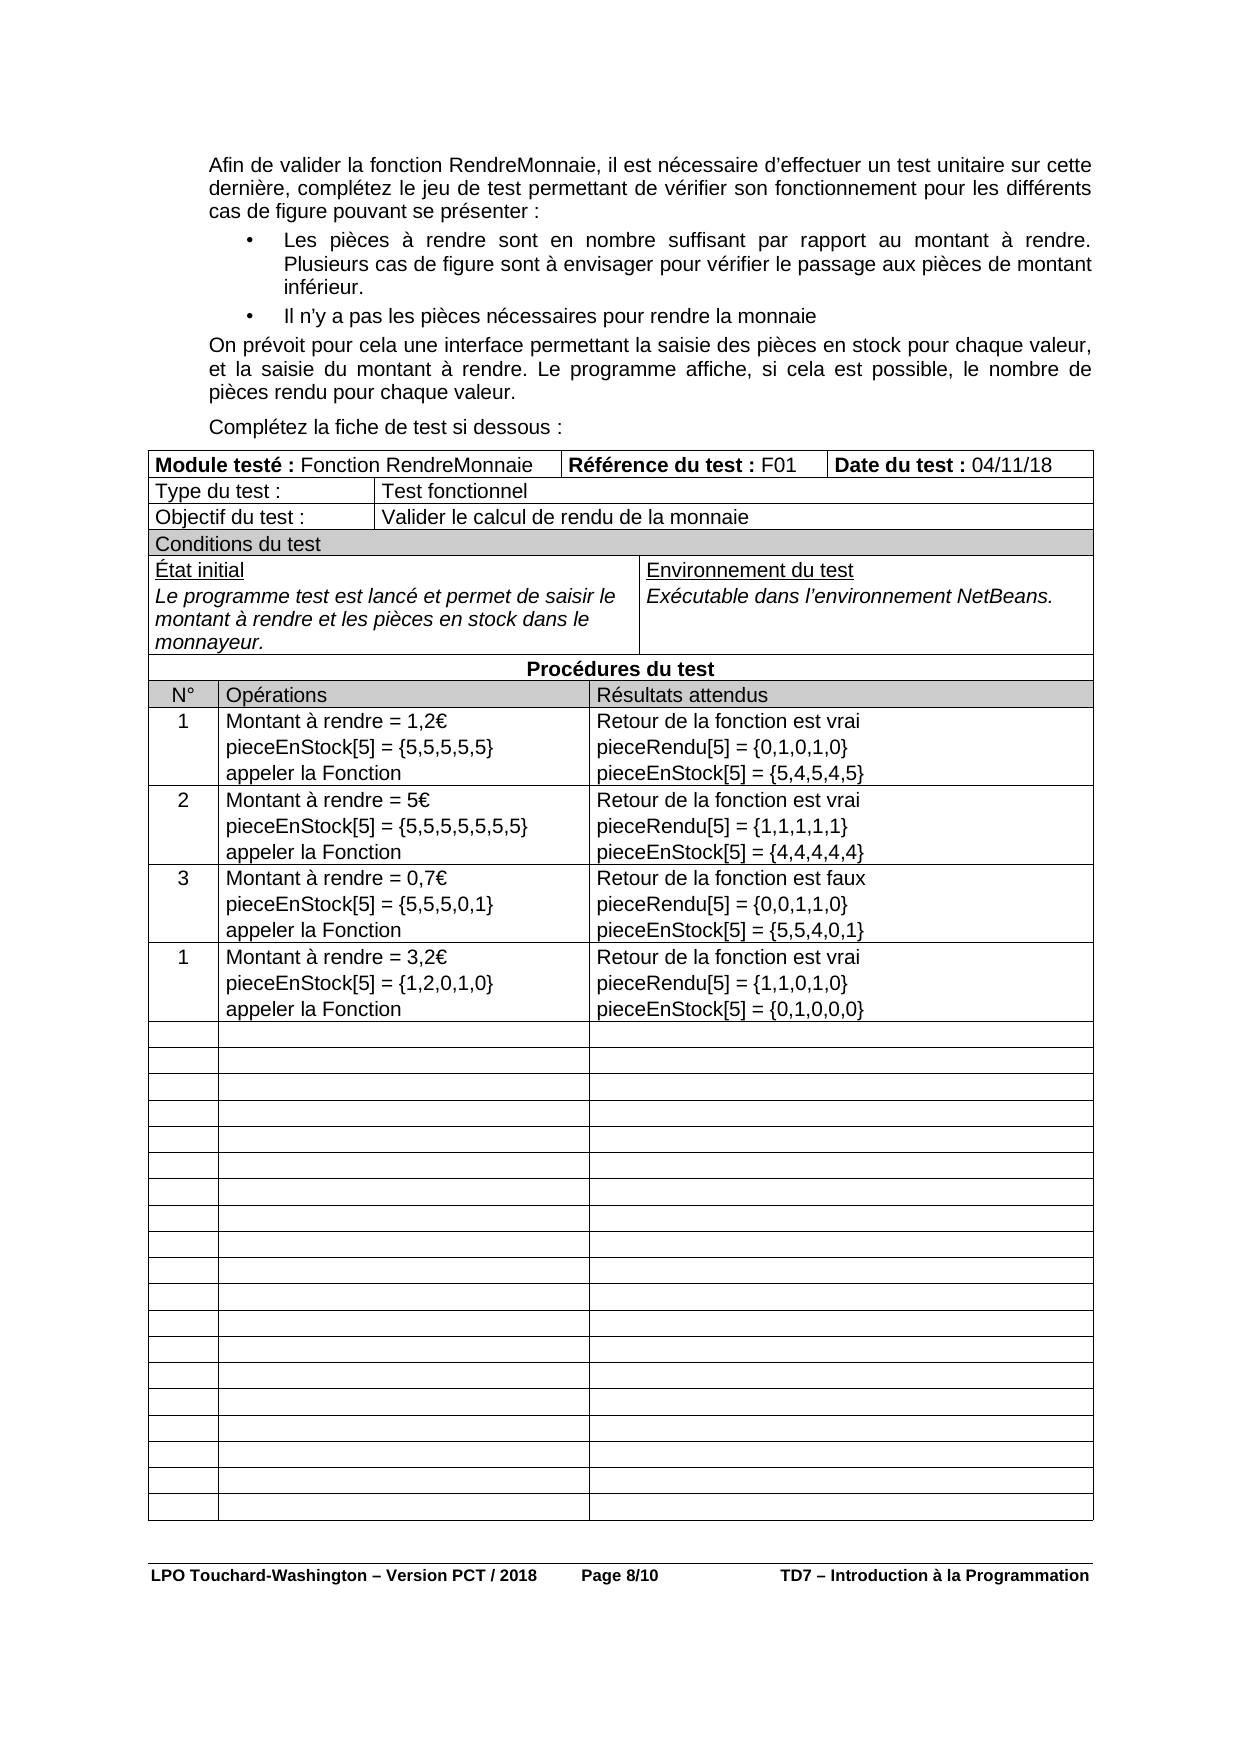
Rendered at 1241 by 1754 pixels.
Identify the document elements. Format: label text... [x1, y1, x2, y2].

table_cell [590, 1232, 1093, 1257]
table_cell [590, 1337, 1093, 1362]
list Il n’y a pas les pièces nécessaires pour rendre la monnaie [246, 305, 1093, 328]
table_cell [149, 1206, 218, 1231]
table_cell [149, 1284, 218, 1310]
table_cell [219, 1337, 589, 1362]
table_cell [590, 1389, 1093, 1415]
table_cell [219, 1416, 589, 1441]
table_cell [590, 1206, 1093, 1231]
table_header Module testé : Fonction RendreMonnaie [149, 451, 561, 477]
table_cell Test fonctionnel [375, 478, 1093, 503]
table_cell [590, 1074, 1093, 1100]
table_header Référence du test : F01 [562, 451, 827, 477]
table_cell [219, 1258, 589, 1283]
table_cell Retour de la fonction est vrai pieceRendu[5] = {1,1,1,1,1} pieceEnStock[5] = {4,4,4,4,4} [590, 786, 1093, 864]
table_cell Environnement du test Exécutable dans l’environnement NetBeans. [640, 556, 1093, 654]
table_cell [219, 1494, 589, 1520]
table_cell [590, 1258, 1093, 1283]
text Complétez la fiche de test si dessous : [208, 415, 1093, 439]
table_cell Valider le calcul de rendu de la monnaie [375, 504, 1093, 529]
table_cell Type du test : [149, 478, 374, 503]
text Afin de valider la fonction RendreMonnaie, il est nécessaire d’effectuer un test unitaire sur cette dernière, complétez le jeu de test permettant de vérifier son fonctionnement pour les différents cas de figure pouvant se présenter : [208, 153, 1093, 223]
table_cell [219, 1311, 589, 1336]
table_cell [590, 1442, 1093, 1467]
table_cell [219, 1284, 589, 1310]
table_cell [149, 1153, 218, 1178]
table_cell Montant à rendre = 3,2€ pieceEnStock[5] = {1,2,0,1,0} appeler la Fonction [219, 943, 589, 1021]
table_cell [219, 1442, 589, 1467]
table_cell [219, 1232, 589, 1257]
table_cell [149, 1074, 218, 1100]
table_cell [149, 1311, 218, 1336]
table_cell [149, 1389, 218, 1415]
table_cell [590, 1127, 1093, 1152]
table_cell [219, 1022, 589, 1047]
table_cell [149, 1048, 218, 1073]
table_cell [219, 1206, 589, 1231]
table_cell Opérations [219, 681, 589, 707]
table_cell Conditions du test [149, 530, 1093, 555]
table_cell N° [149, 681, 218, 707]
table_cell [149, 1127, 218, 1152]
table_cell Retour de la fonction est vrai pieceRendu[5] = {0,1,0,1,0} pieceEnStock[5] = {5,4,5,4,5} [590, 708, 1093, 785]
text On prévoit pour cela une interface permettant la saisie des pièces en stock pour chaque valeur, et la saisie du montant à rendre. Le programme affiche, si cela est possible, le nombre de pièces rendu pour chaque valeur. [208, 334, 1093, 404]
table_cell [149, 1494, 218, 1520]
table_cell [219, 1389, 589, 1415]
table_cell [219, 1153, 589, 1178]
table_cell [149, 1101, 218, 1126]
table_cell [149, 1337, 218, 1362]
table_cell [149, 1416, 218, 1441]
table_cell [590, 1179, 1093, 1205]
list Les pièces à rendre sont en nombre suffisant par rapport au montant à rendre. Plusieurs cas de figure sont à envisager pour vérifier le passage aux pièces de montant inférieur. [246, 229, 1093, 299]
table_cell [590, 1284, 1093, 1310]
table_cell [219, 1101, 589, 1126]
table_cell [590, 1416, 1093, 1441]
table_header Date du test : 04/11/18 [828, 451, 1093, 477]
table_cell [590, 1494, 1093, 1520]
table_cell Résultats attendus [590, 681, 1093, 707]
table_cell [149, 1468, 218, 1493]
table_cell Retour de la fonction est vrai pieceRendu[5] = {1,1,0,1,0} pieceEnStock[5] = {0,1,0,0,0} [590, 943, 1093, 1021]
table_cell Montant à rendre = 0,7€ pieceEnStock[5] = {5,5,5,0,1} appeler la Fonction [219, 865, 589, 942]
table_cell 1 [149, 708, 218, 785]
table_cell Montant à rendre = 5€ pieceEnStock[5] = {5,5,5,5,5,5,5} appeler la Fonction [219, 786, 589, 864]
table_cell [590, 1101, 1093, 1126]
table_cell [219, 1363, 589, 1388]
table_cell Retour de la fonction est faux pieceRendu[5] = {0,0,1,1,0} pieceEnStock[5] = {5,5,4,0,1} [590, 865, 1093, 942]
table_cell [149, 1363, 218, 1388]
table_cell [219, 1074, 589, 1100]
table_cell Objectif du test : [149, 504, 374, 529]
table_cell 2 [149, 786, 218, 864]
table_cell [590, 1153, 1093, 1178]
table_cell [149, 1179, 218, 1205]
table_cell [590, 1048, 1093, 1073]
table_cell [219, 1048, 589, 1073]
table_cell [219, 1127, 589, 1152]
table_cell 1 [149, 943, 218, 1021]
table_cell [149, 1442, 218, 1467]
table_cell [590, 1022, 1093, 1047]
table_cell [590, 1363, 1093, 1388]
table_cell [219, 1468, 589, 1493]
table_cell Montant à rendre = 1,2€ pieceEnStock[5] = {5,5,5,5,5} appeler la Fonction [219, 708, 589, 785]
table_cell État initial Le programme test est lancé et permet de saisir le montant à rendre et les pièces en stock dans le monnayeur. [149, 556, 639, 654]
table_cell [149, 1258, 218, 1283]
table_cell 3 [149, 865, 218, 942]
table_cell [149, 1022, 218, 1047]
table_cell [149, 1232, 218, 1257]
table_cell Procédures du test [149, 655, 1093, 680]
table_cell [590, 1311, 1093, 1336]
table_cell [219, 1179, 589, 1205]
table_cell [590, 1468, 1093, 1493]
